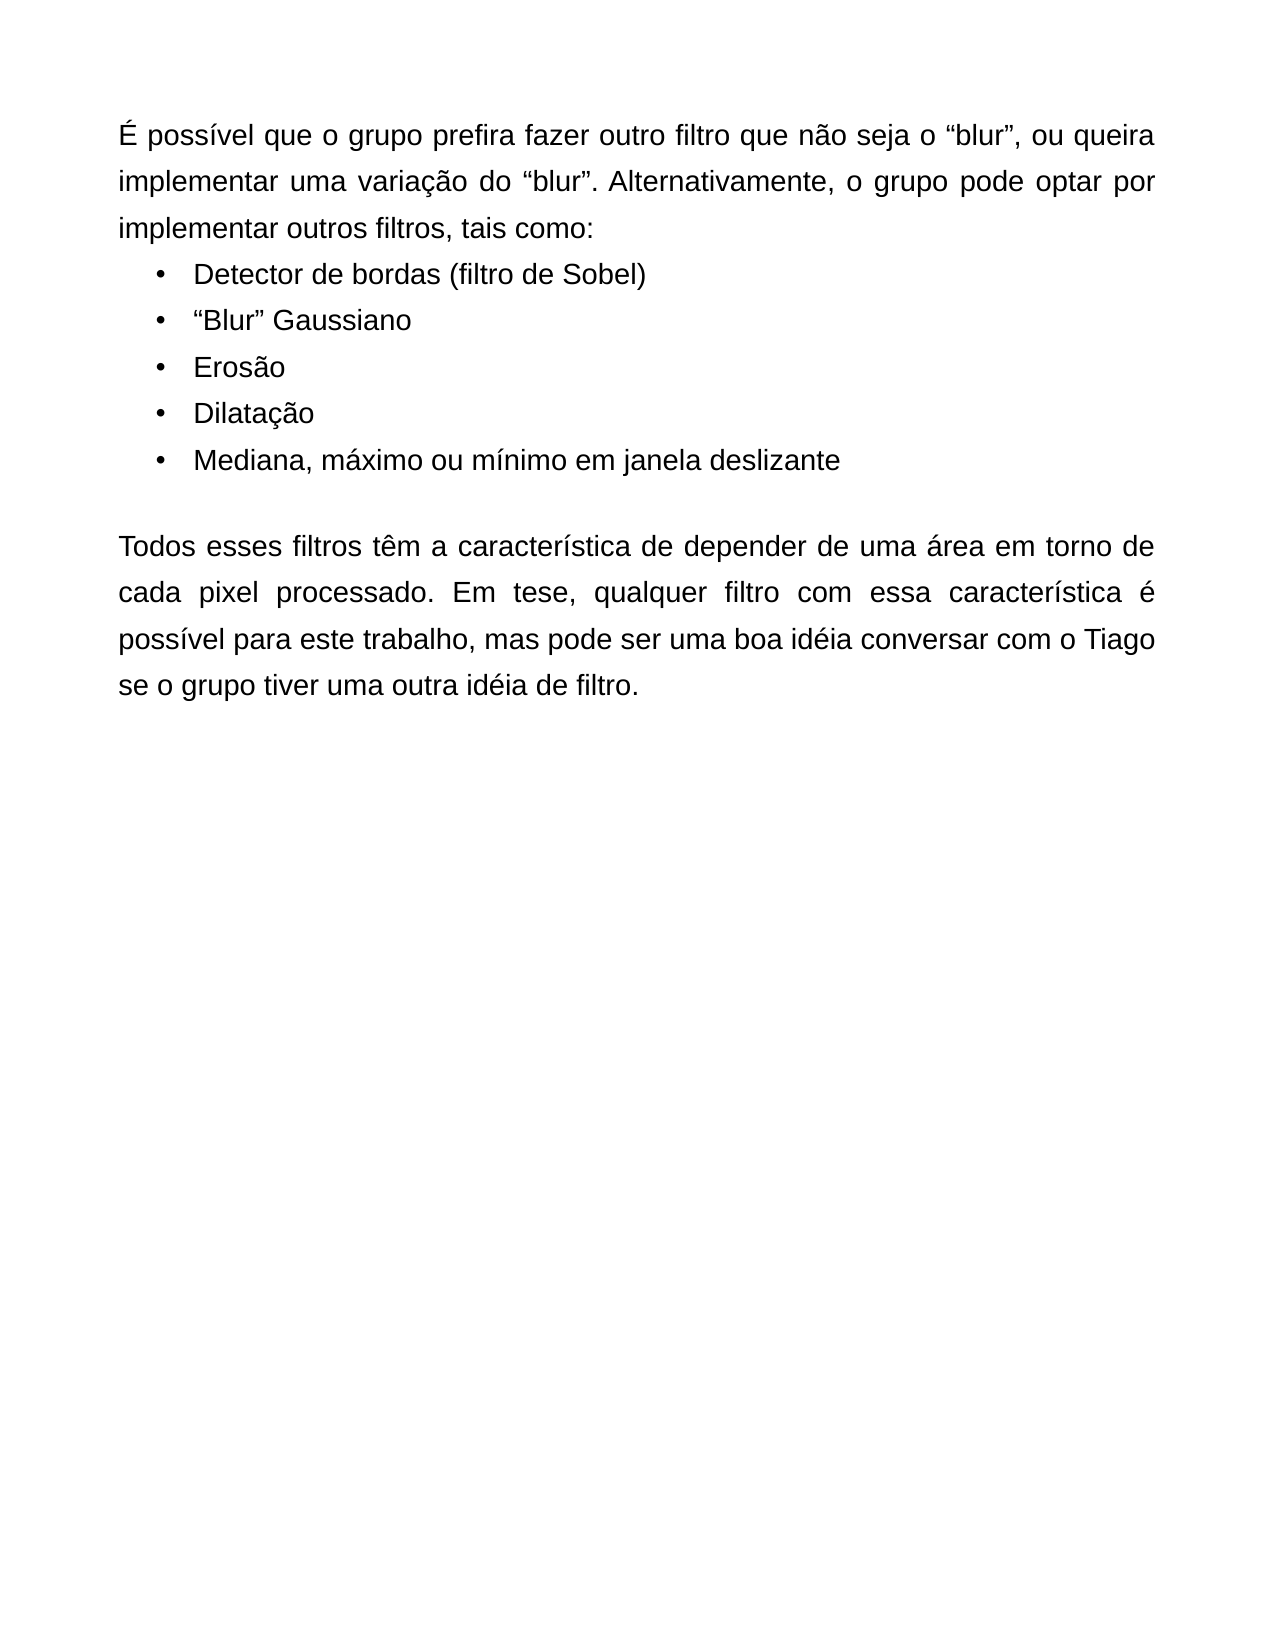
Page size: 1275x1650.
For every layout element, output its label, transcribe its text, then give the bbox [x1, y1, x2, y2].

list Detector de bordas (filtro de Sobel) [156, 257, 1157, 291]
list Mediana, máximo ou mínimo em janela deslizante [156, 443, 1157, 477]
text Todos esses filtros têm a característica de depender de uma área em torno de cada pixel processado. Em tese, qualquer filtro com essa característica é possível para este trabalho, mas pode ser uma boa idéia conversar com o Tiago se o grupo tiver uma outra idéia de filtro. [118, 529, 1157, 702]
list “Blur” Gaussiano [156, 303, 1157, 337]
list Dilatação [156, 397, 1157, 430]
list Erosão [156, 350, 1157, 384]
text É possível que o grupo prefira fazer outro filtro que não seja o “blur”, ou queira implementar uma variação do “blur”. Alternativamente, o grupo pode optar por implementar outros filtros, tais como: [118, 118, 1157, 244]
